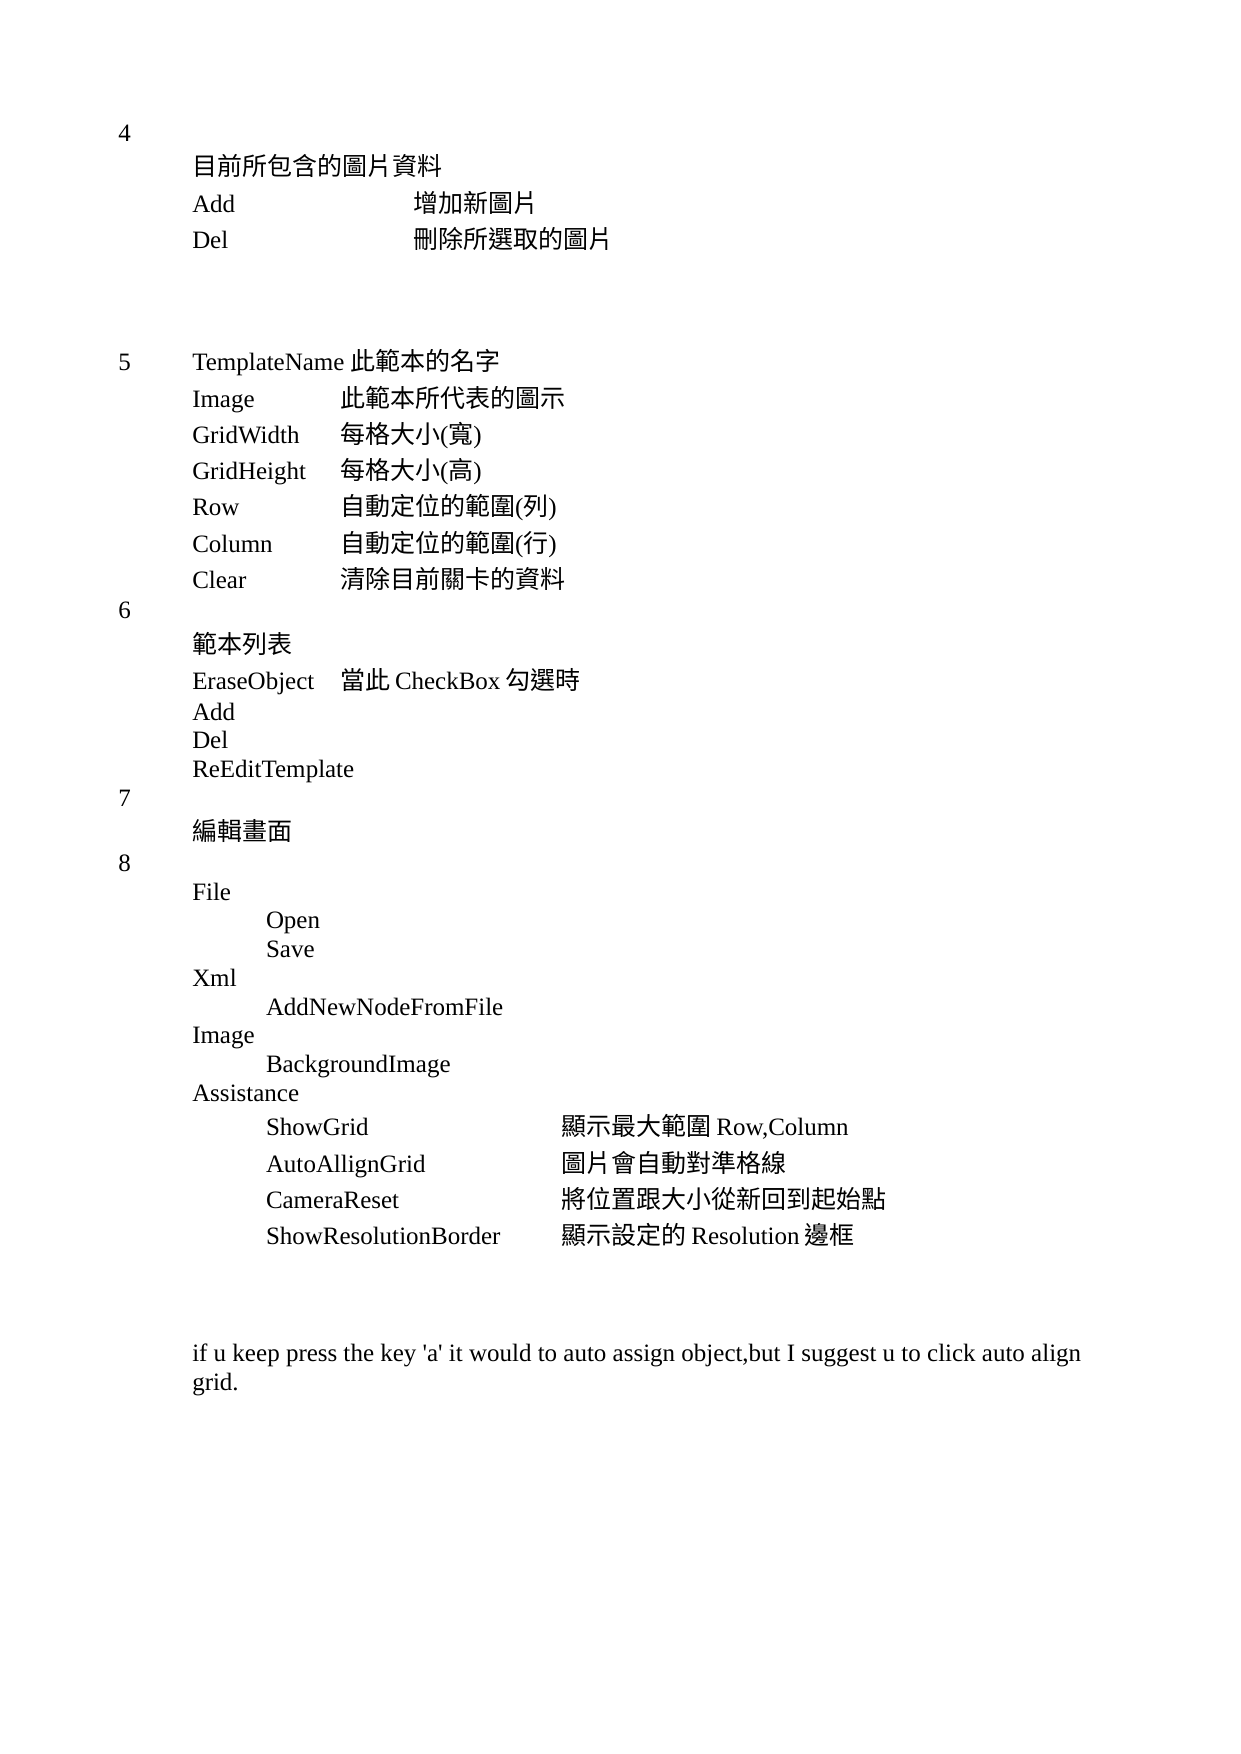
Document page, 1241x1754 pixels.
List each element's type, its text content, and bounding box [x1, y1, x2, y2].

text File [118, 877, 1122, 906]
text BackgroundImage [118, 1049, 1122, 1078]
text EraseObject 當此CheckBox勾選時 [118, 661, 1122, 697]
text GridHeight 每格大小(高) [118, 451, 1122, 487]
text if u keep press the key 'a' it would to auto assign object,but I suggest u to click auto align grid. [118, 1338, 1122, 1396]
text AutoAllignGrid 圖片會自動對準格線 [118, 1143, 1122, 1179]
text ReEditTemplate [118, 754, 1122, 783]
text 5 TemplateName 此範本的名字 [118, 342, 1122, 378]
text 6 [118, 596, 1122, 624]
text ShowResolutionBorder 顯示設定的Resolution邊框 [118, 1216, 1122, 1252]
text Del [118, 726, 1122, 754]
text CameraReset 將位置跟大小從新回到起始點 [118, 1179, 1122, 1216]
text 目前所包含的圖片資料 [118, 147, 1122, 183]
text Save [118, 934, 1122, 963]
text Open [118, 906, 1122, 934]
text GridWidth 每格大小(寬) [118, 414, 1122, 451]
text Del 刪除所選取的圖片 [118, 219, 1122, 256]
text 編輯畫面 [118, 812, 1122, 848]
text Assistance [118, 1078, 1122, 1107]
text Xml [118, 963, 1122, 992]
text Row 自動定位的範圍(列) [118, 487, 1122, 523]
text 8 [118, 848, 1122, 877]
text Add 增加新圖片 [118, 183, 1122, 219]
text Image [118, 1021, 1122, 1049]
text ShowGrid 顯示最大範圍Row,Column [118, 1107, 1122, 1143]
text AddNewNodeFromFile [118, 992, 1122, 1021]
text Column 自動定位的範圍(行) [118, 523, 1122, 559]
text Add [118, 697, 1122, 726]
text 7 [118, 783, 1122, 812]
text Image 此範本所代表的圖示 [118, 378, 1122, 414]
text 4 [118, 118, 1122, 147]
text 範本列表 [118, 624, 1122, 661]
text Clear 清除目前關卡的資料 [118, 559, 1122, 596]
